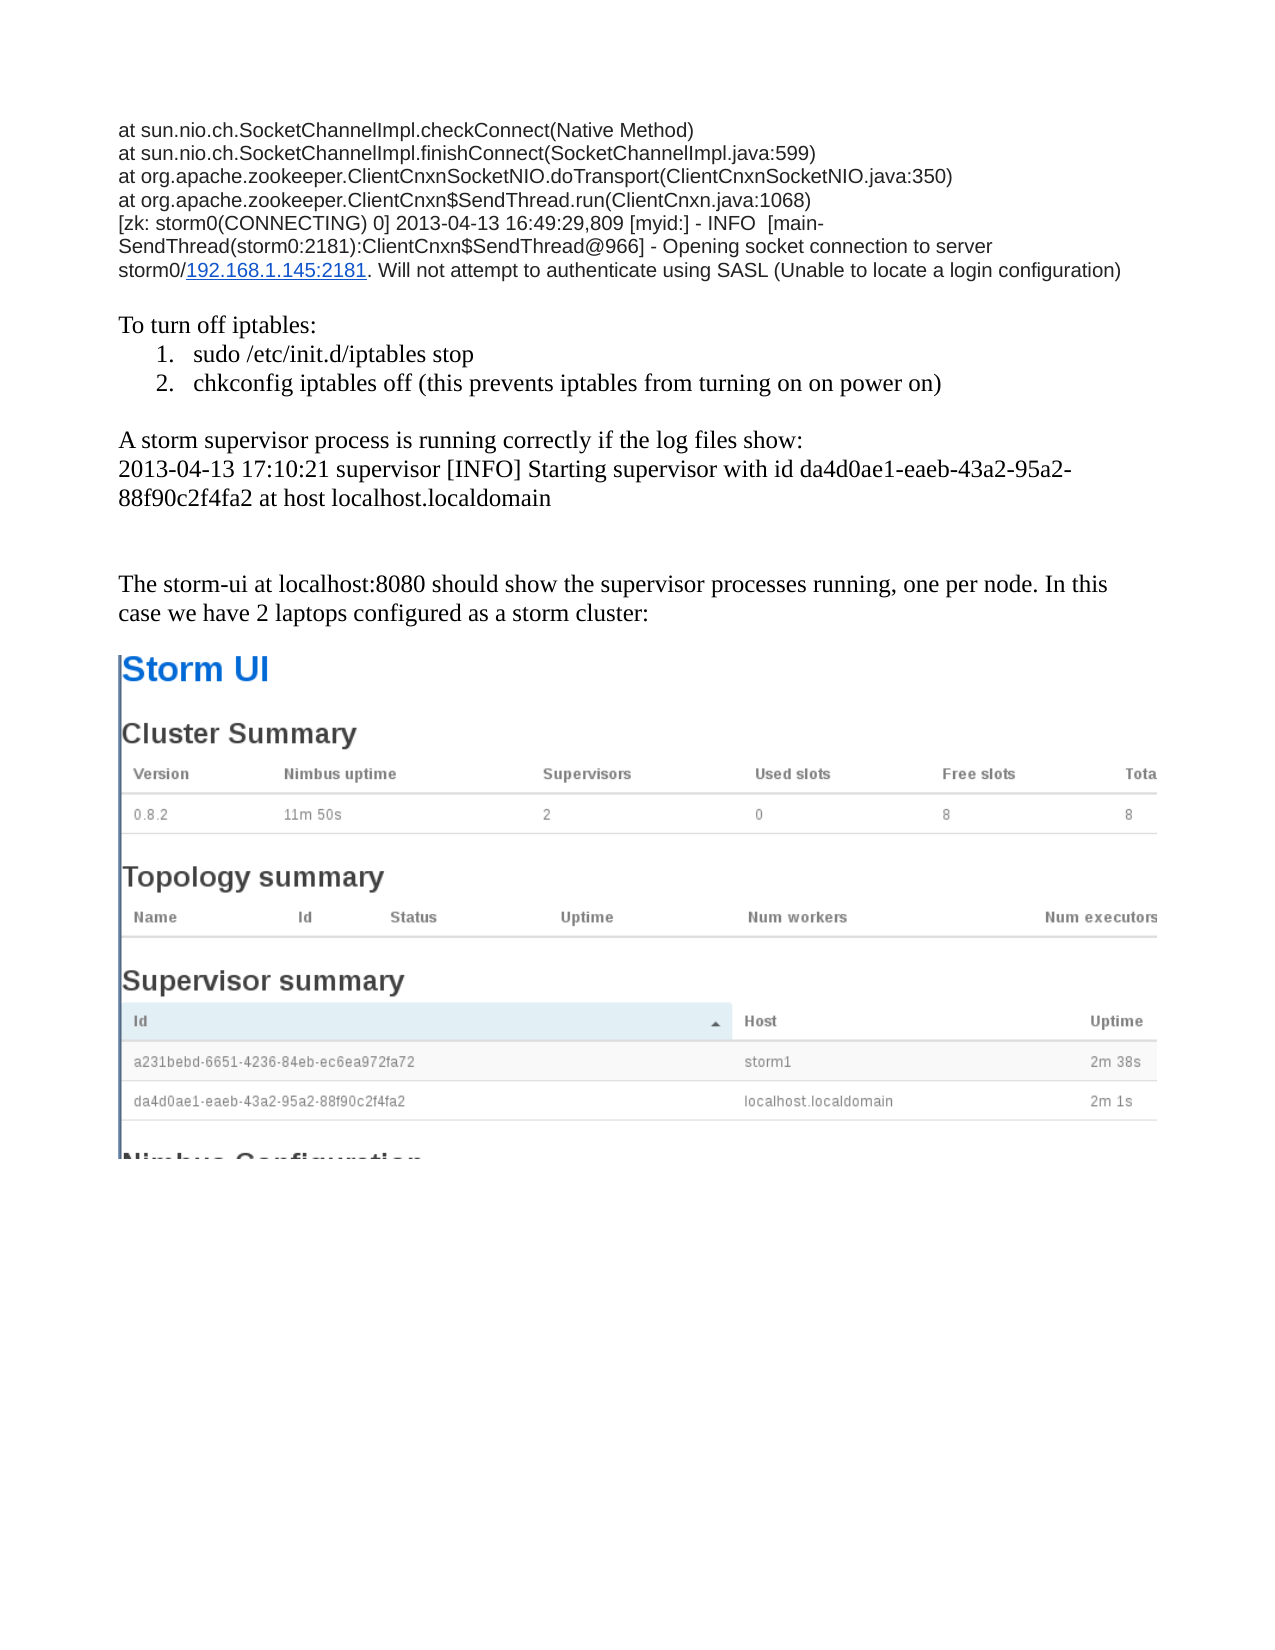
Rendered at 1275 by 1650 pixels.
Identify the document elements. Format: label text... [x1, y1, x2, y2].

picture [118, 655, 1157, 1159]
list sudo /etc/init.d/iptables stop [156, 339, 1157, 368]
text at org.apache.zookeeper.ClientCnxnSocketNIO.doTransport(ClientCnxnSocketNIO.java:350) [118, 165, 1157, 188]
text 2013-04-13 17:10:21 supervisor [INFO] Starting supervisor with id da4d0ae1-eaeb-43a2-95a2-88f90c2f4fa2 at host localhost.localdomain [118, 454, 1157, 511]
text at sun.nio.ch.SocketChannelImpl.checkConnect(Native Method) [118, 118, 1157, 141]
list chkconfig iptables off (this prevents iptables from turning on on power on) [156, 368, 1157, 396]
text To turn off iptables: [118, 310, 1157, 339]
text The storm-ui at localhost:8080 should show the supervisor processes running, one per node. In this case we have 2 laptops configured as a storm cluster: [118, 569, 1157, 626]
text at sun.nio.ch.SocketChannelImpl.finishConnect(SocketChannelImpl.java:599) [118, 141, 1157, 165]
text [zk: storm0(CONNECTING) 0] 2013-04-13 16:49:29,809 [myid:] - INFO [main-SendThread(storm0:2181):ClientCnxn$SendThread@966] - Opening socket connection to server storm0/192.168.1.145:2181. Will not attempt to authenticate using SASL (Unable to locate a login configuration) [118, 211, 1157, 281]
text at org.apache.zookeeper.ClientCnxn$SendThread.run(ClientCnxn.java:1068) [118, 188, 1157, 211]
text A storm supervisor process is running correctly if the log files show: [118, 425, 1157, 454]
